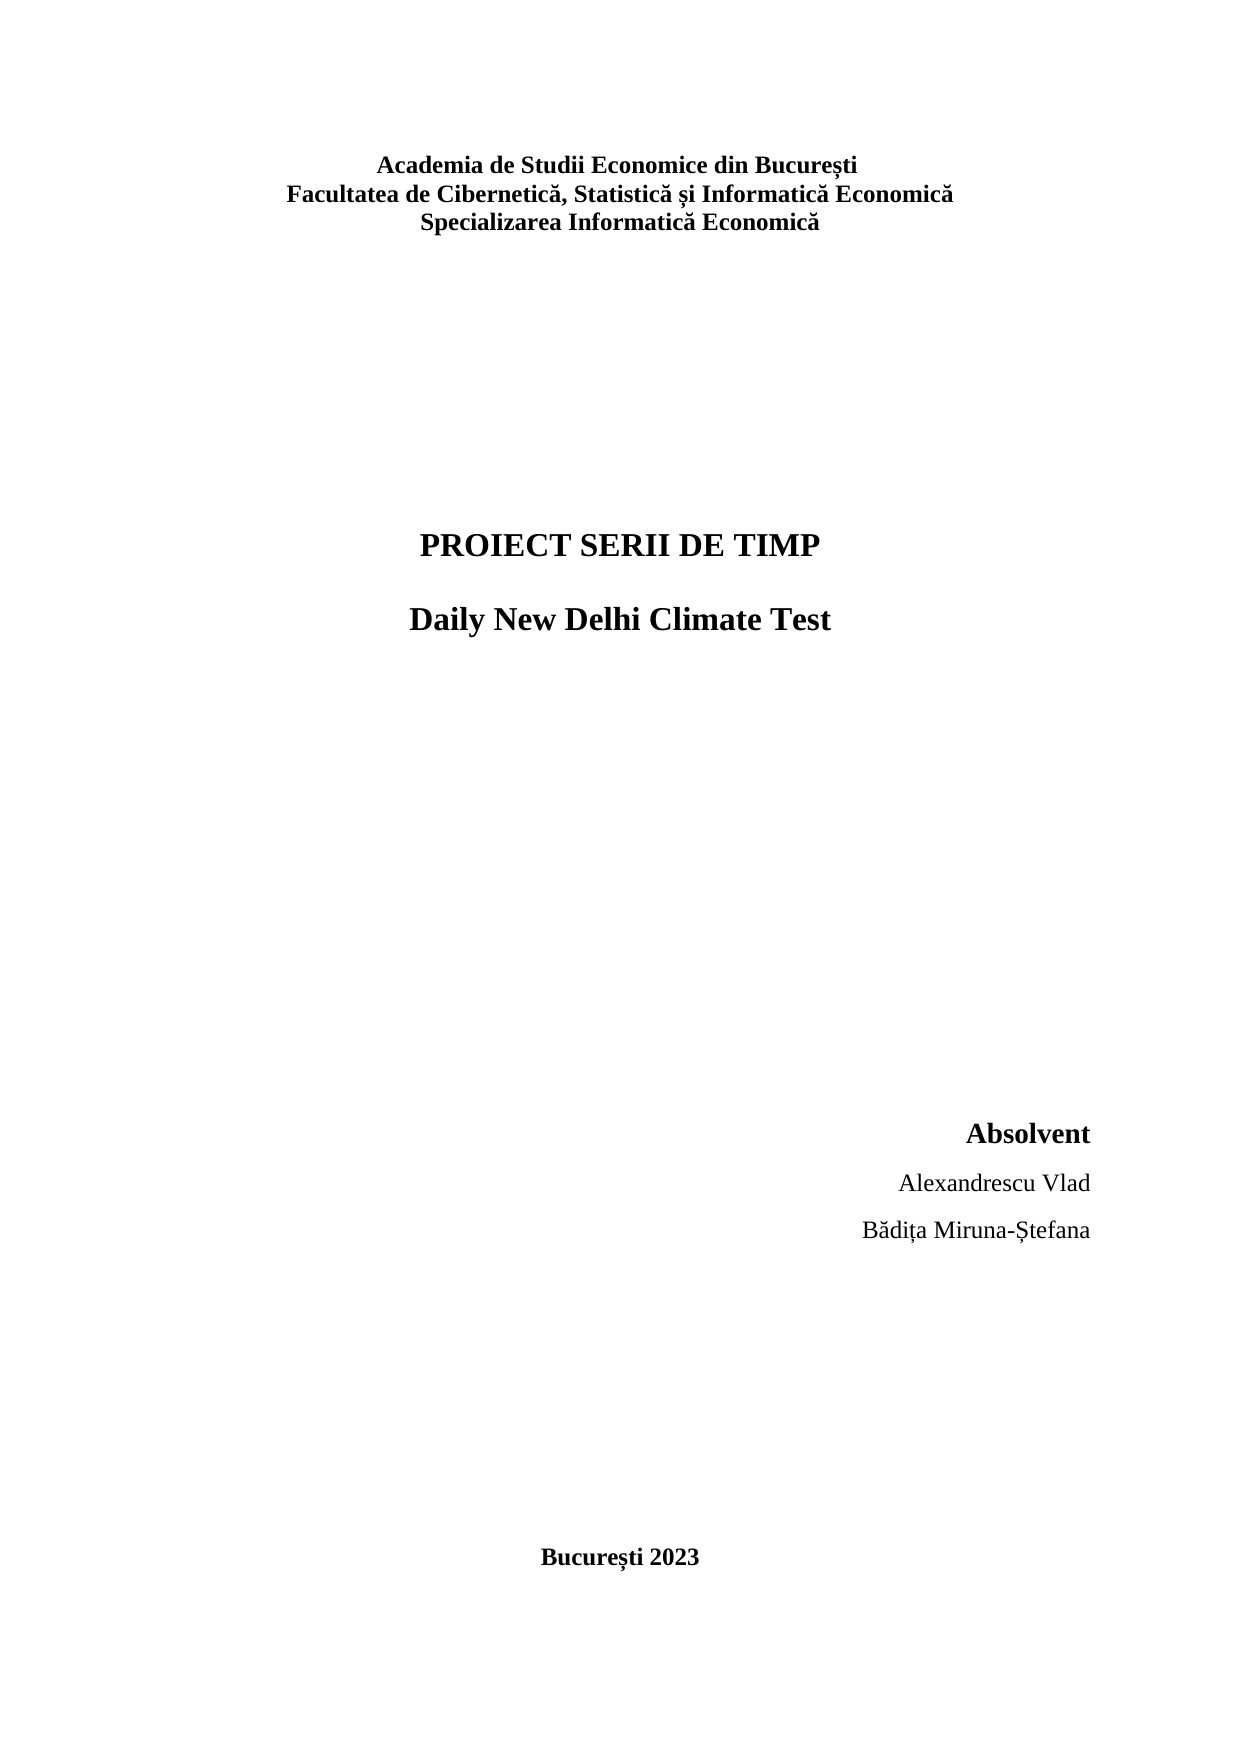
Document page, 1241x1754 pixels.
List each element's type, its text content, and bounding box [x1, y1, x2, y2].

text Daily New Delhi Climate Test [150, 599, 1090, 637]
text București 2023 [150, 1542, 1090, 1571]
text Specializarea Informatică Economică [150, 207, 1090, 236]
text Absolvent [150, 1116, 1090, 1150]
text Alexandrescu Vlad [150, 1168, 1090, 1197]
text Academia de Studii Economice din București [150, 150, 1090, 179]
text Facultatea de Cibernetică, Statistică și Informatică Economică [150, 179, 1090, 207]
text Bădița Miruna-Ștefana [150, 1215, 1090, 1244]
text PROIECT SERII DE TIMP [150, 525, 1090, 563]
